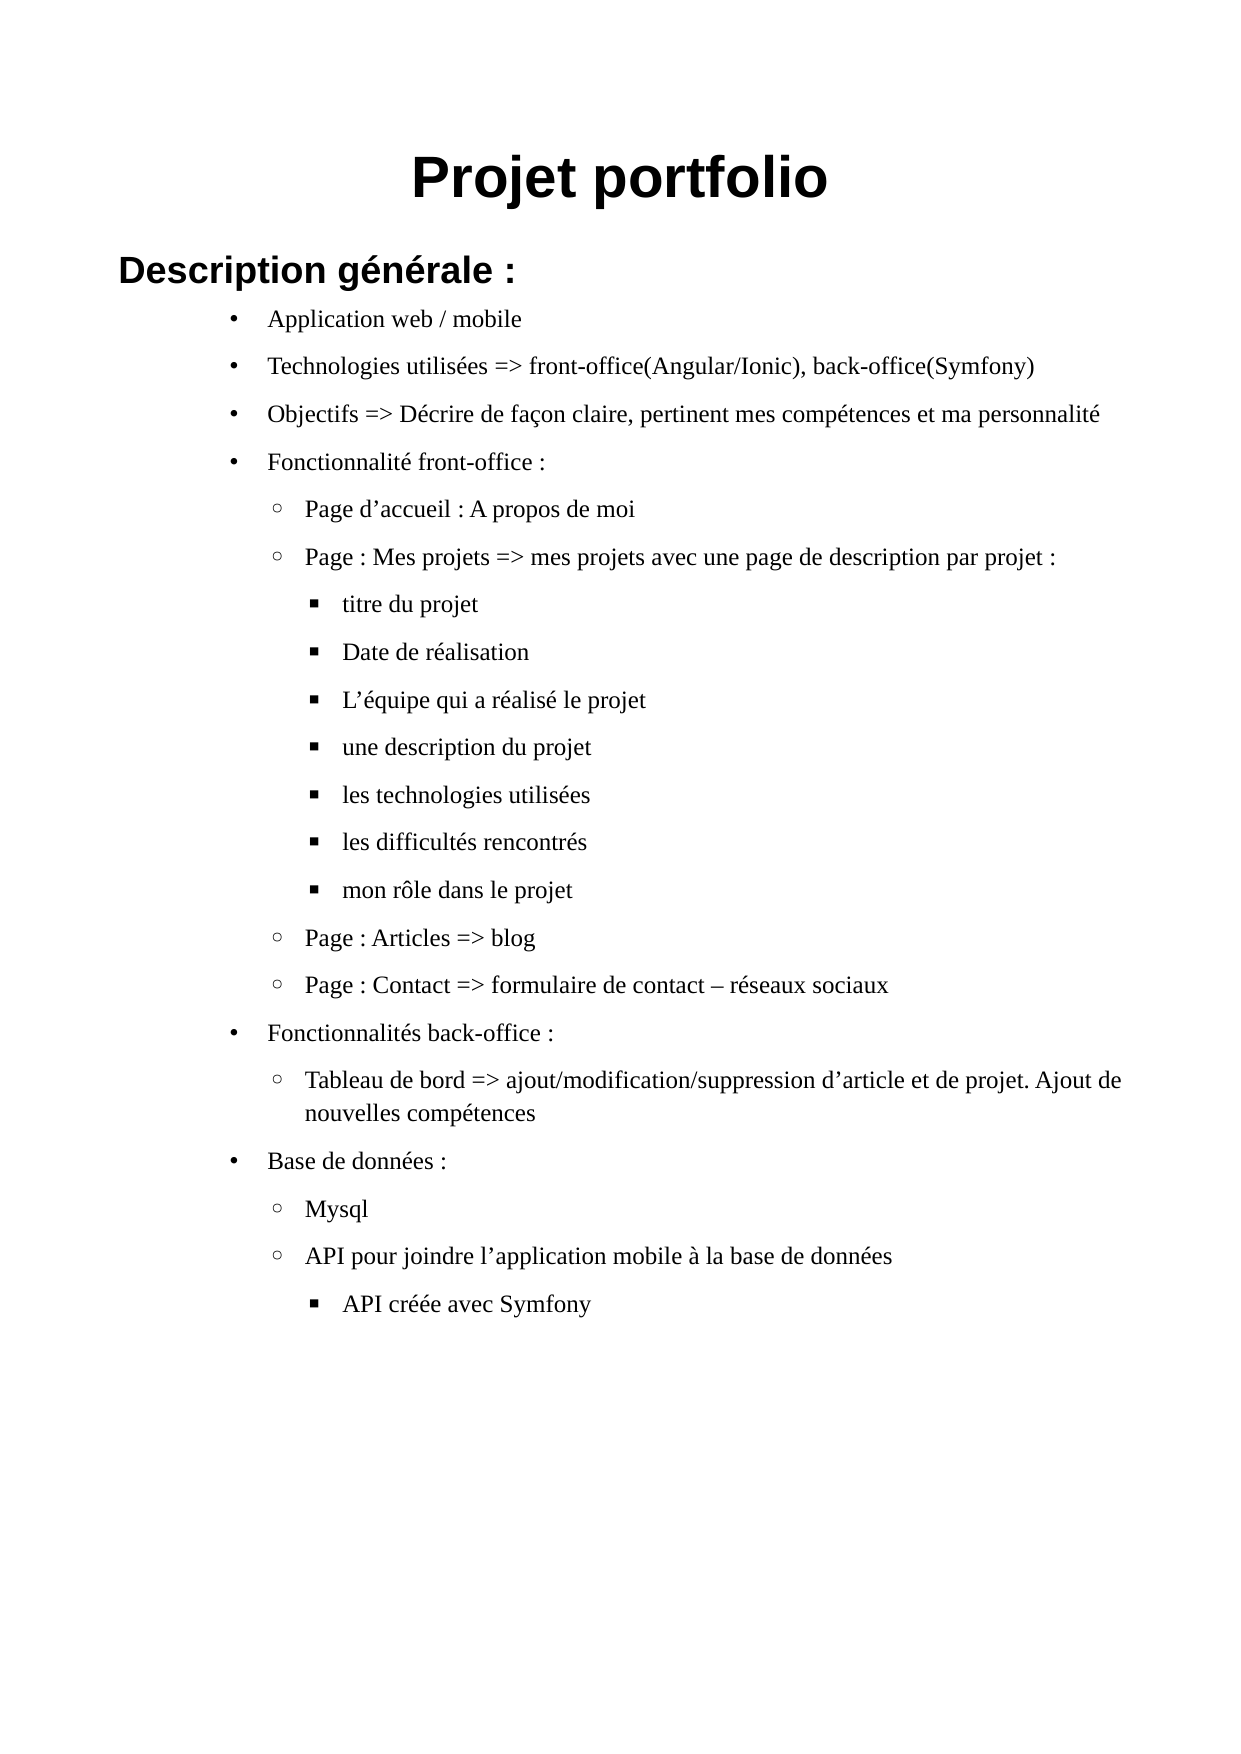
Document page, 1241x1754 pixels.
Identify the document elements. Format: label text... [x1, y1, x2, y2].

list Objectifs => Décrire de façon claire, pertinent mes compétences et ma personnalité [229, 399, 1122, 428]
list Page d’accueil : A propos de moi [267, 494, 1122, 523]
list Mysql [267, 1194, 1122, 1222]
list API créée avec Symfony [304, 1289, 1122, 1318]
list Page : Contact => formulaire de contact – réseaux sociaux [267, 970, 1122, 999]
list les technologies utilisées [304, 780, 1122, 809]
list Tableau de bord => ajout/modification/suppression d’article et de projet. Ajout de nouvelles compétences [267, 1066, 1122, 1127]
list mon rôle dans le projet [304, 875, 1122, 904]
list Technologies utilisées => front-office(Angular/Ionic), back-office(Symfony) [229, 351, 1122, 380]
list Page : Articles => blog [267, 923, 1122, 951]
title Projet portfolio [118, 143, 1122, 210]
list Date de réalisation [304, 637, 1122, 666]
subtitle Description générale : [118, 248, 1122, 291]
list L’équipe qui a réalisé le projet [304, 685, 1122, 713]
list Fonctionnalités back-office : [229, 1018, 1122, 1047]
list Application web / mobile [229, 304, 1122, 333]
list Fonctionnalité front-office : [229, 447, 1122, 475]
list une description du projet [304, 732, 1122, 761]
list Page : Mes projets => mes projets avec une page de description par projet : [267, 542, 1122, 571]
list API pour joindre l’application mobile à la base de données [267, 1241, 1122, 1270]
list les difficultés rencontrés [304, 827, 1122, 856]
list Base de données : [229, 1146, 1122, 1175]
list titre du projet [304, 589, 1122, 618]
